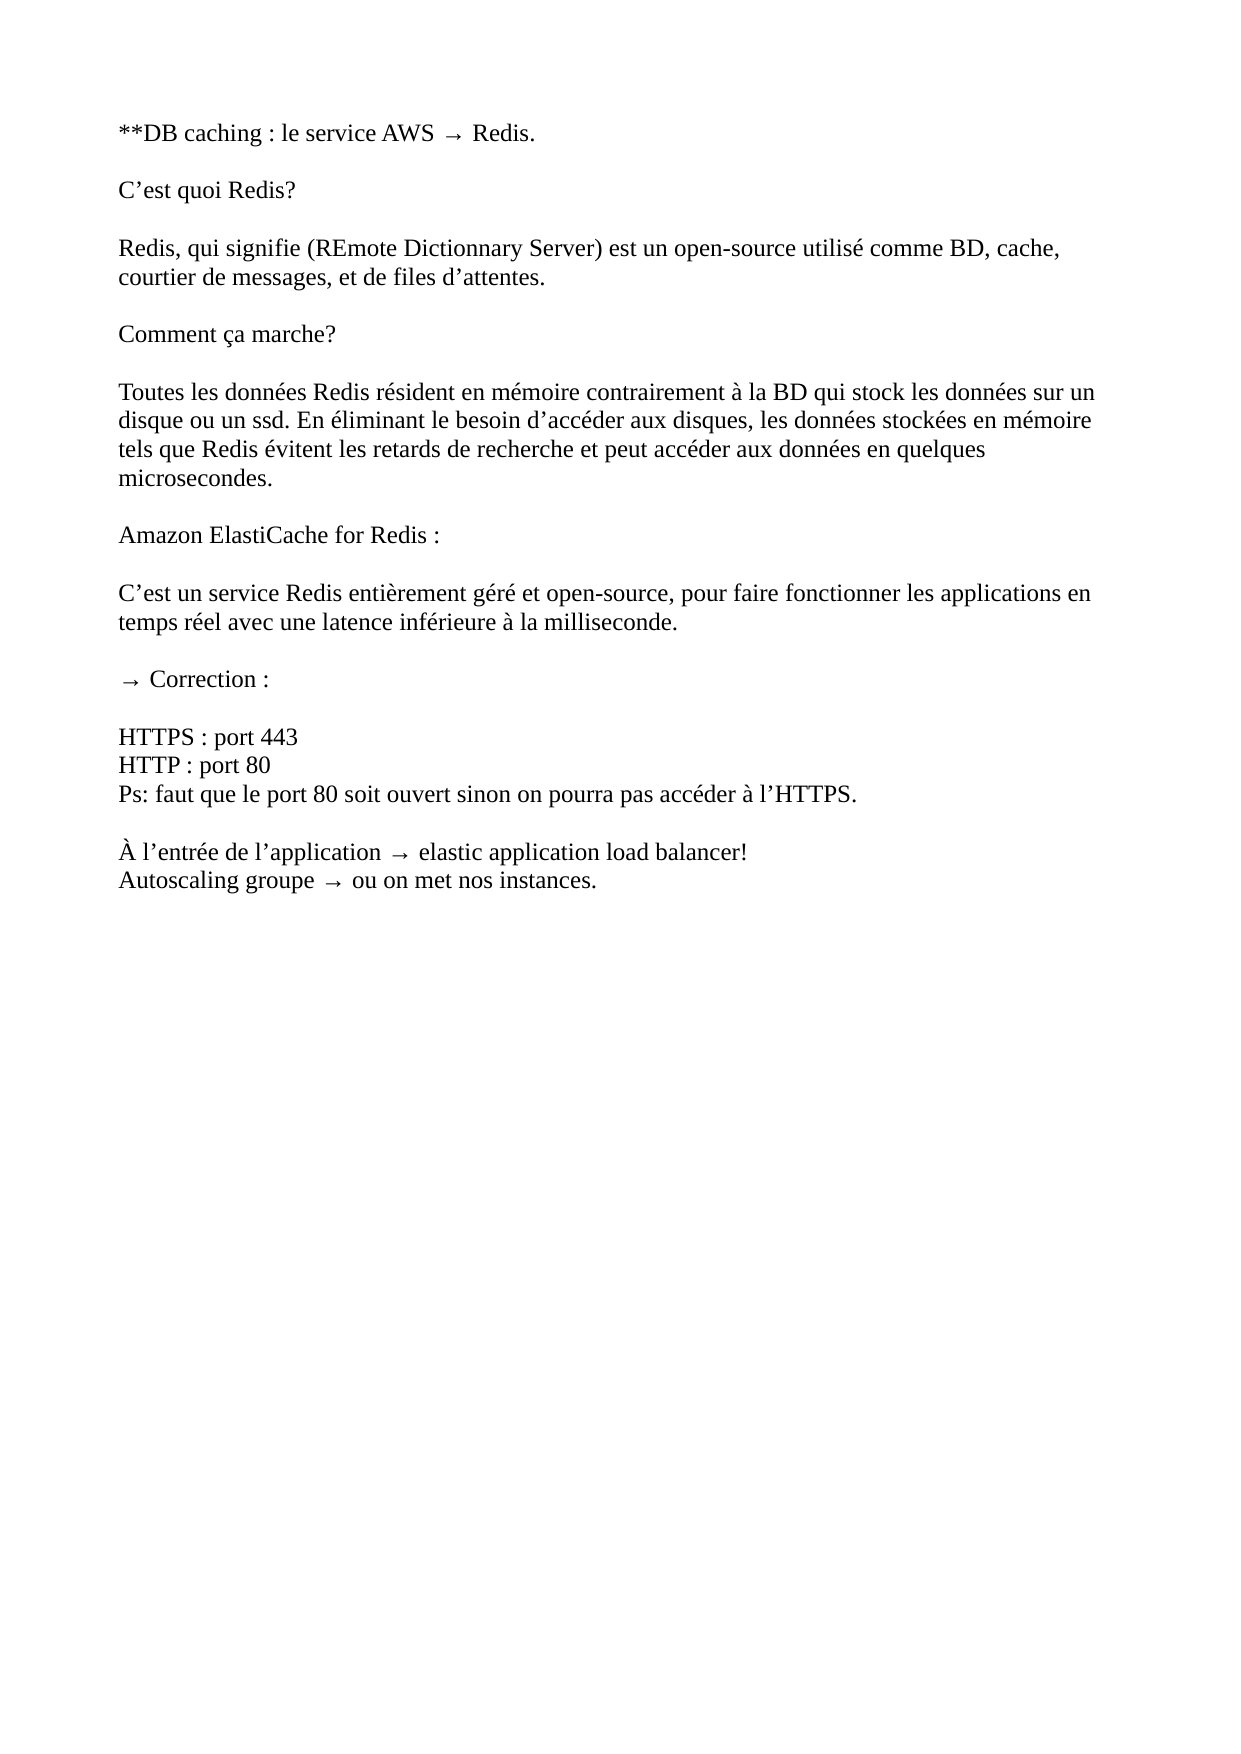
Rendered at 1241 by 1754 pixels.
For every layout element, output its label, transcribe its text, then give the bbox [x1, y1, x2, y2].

text Comment ça marche? [118, 319, 1122, 348]
text → Correction : [118, 664, 1122, 693]
text **DB caching : le service AWS → Redis. [118, 118, 1122, 147]
text Amazon ElastiCache for Redis : [118, 521, 1122, 549]
text HTTPS : port 443 [118, 722, 1122, 751]
text HTTP : port 80 [118, 751, 1122, 779]
text C’est quoi Redis? [118, 176, 1122, 204]
text Redis, qui signifie (REmote Dictionnary Server) est un open-source utilisé comme BD, cache, courtier de messages, et de files d’attentes. [118, 233, 1122, 291]
text Ps: faut que le port 80 soit ouvert sinon on pourra pas accéder à l’HTTPS. [118, 779, 1122, 808]
text Autoscaling groupe → ou on met nos instances. [118, 866, 1122, 894]
text À l’entrée de l’application → elastic application load balancer! [118, 837, 1122, 866]
text C’est un service Redis entièrement géré et open-source, pour faire fonctionner les applications en temps réel avec une latence inférieure à la milliseconde. [118, 578, 1122, 636]
text Toutes les données Redis résident en mémoire contrairement à la BD qui stock les données sur un disque ou un ssd. En éliminant le besoin d’accéder aux disques, les données stockées en mémoire tels que Redis évitent les retards de recherche et peut accéder aux données en quelques microsecondes. [118, 377, 1122, 492]
